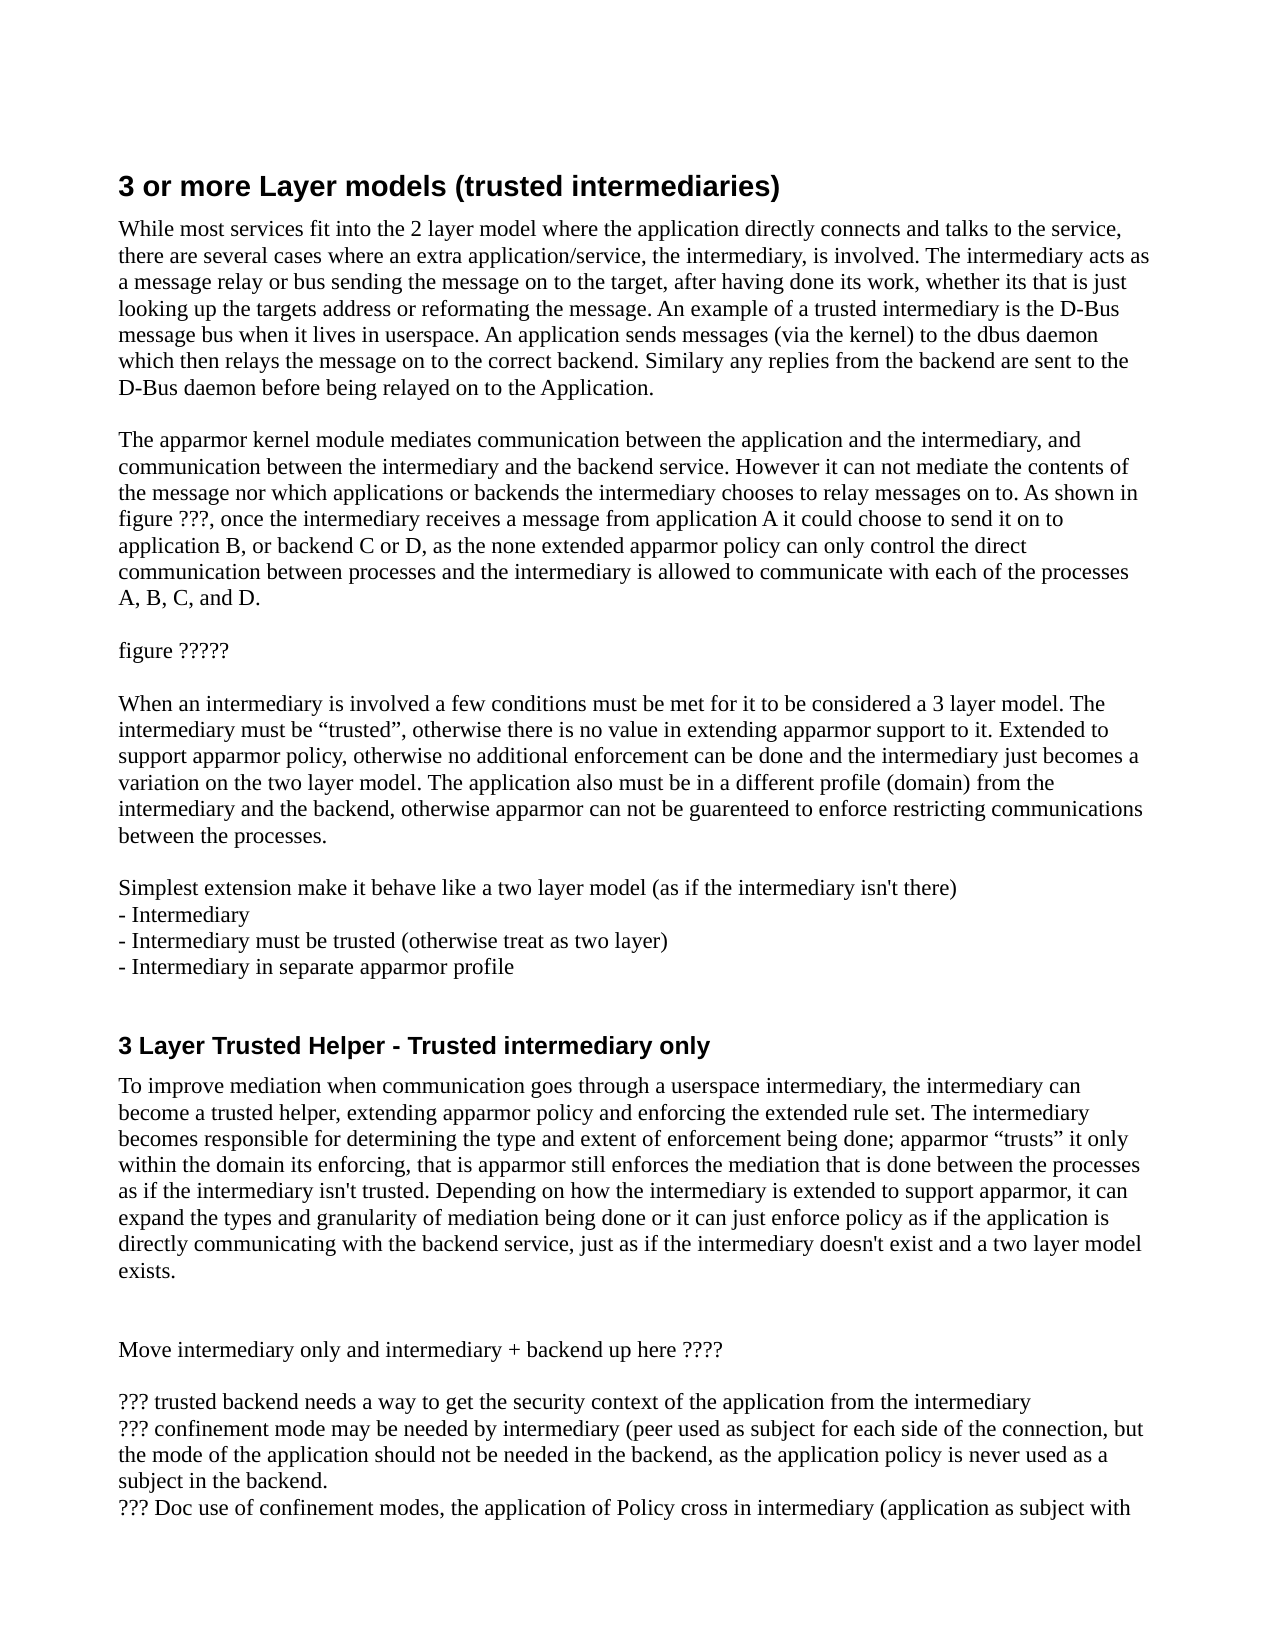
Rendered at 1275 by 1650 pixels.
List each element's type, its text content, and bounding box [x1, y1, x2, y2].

subtitle 3 or more Layer models (trusted intermediaries) [118, 169, 1157, 203]
text ??? Doc use of confinement modes, the application of Policy cross in intermediary (application as subject with [118, 1494, 1157, 1520]
subtitle 3 Layer Trusted Helper - Trusted intermediary only [118, 1031, 1157, 1060]
text - Intermediary in separate apparmor profile [118, 953, 1157, 980]
text While most services fit into the 2 layer model where the application directly connects and talks to the service, there are several cases where an extra application/service, the intermediary, is involved. The intermediary acts as a message relay or bus sending the message on to the target, after having done its work, whether its that is just looking up the targets address or reformating the message. An example of a trusted intermediary is the D-Bus message bus when it lives in userspace. An application sends messages (via the kernel) to the dbus daemon which then relays the message on to the correct backend. Similary any replies from the backend are sent to the D-Bus daemon before being relayed on to the Application. [118, 216, 1157, 400]
text figure ????? [118, 637, 1157, 663]
text Simplest extension make it behave like a two layer model (as if the intermediary isn't there) [118, 874, 1157, 901]
text ??? confinement mode may be needed by intermediary (peer used as subject for each side of the connection, but the mode of the application should not be needed in the backend, as the application policy is never used as a subject in the backend. [118, 1415, 1157, 1494]
text To improve mediation when communication goes through a userspace intermediary, the intermediary can become a trusted helper, extending apparmor policy and enforcing the extended rule set. The intermediary becomes responsible for determining the type and extent of enforcement being done; apparmor “trusts” it only within the domain its enforcing, that is apparmor still enforces the mediation that is done between the processes as if the intermediary isn't trusted. Depending on how the intermediary is extended to support apparmor, it can expand the types and granularity of mediation being done or it can just enforce policy as if the application is directly communicating with the backend service, just as if the intermediary doesn't exist and a two layer model exists. [118, 1072, 1157, 1283]
text ??? trusted backend needs a way to get the security context of the application from the intermediary [118, 1388, 1157, 1415]
text Move intermediary only and intermediary + backend up here ???? [118, 1336, 1157, 1362]
text The apparmor kernel module mediates communication between the application and the intermediary, and communication between the intermediary and the backend service. However it can not mediate the contents of the message nor which applications or backends the intermediary chooses to relay messages on to. As shown in figure ???, once the intermediary receives a message from application A it could choose to send it on to application B, or backend C or D, as the none extended apparmor policy can only control the direct communication between processes and the intermediary is allowed to communicate with each of the processes A, B, C, and D. [118, 426, 1157, 611]
text - Intermediary must be trusted (otherwise treat as two layer) [118, 927, 1157, 953]
text When an intermediary is involved a few conditions must be met for it to be considered a 3 layer model. The intermediary must be “trusted”, otherwise there is no value in extending apparmor support to it. Extended to support apparmor policy, otherwise no additional enforcement can be done and the intermediary just becomes a variation on the two layer model. The application also must be in a different profile (domain) from the intermediary and the backend, otherwise apparmor can not be guarenteed to enforce restricting communications between the processes. [118, 690, 1157, 848]
text - Intermediary [118, 901, 1157, 927]
